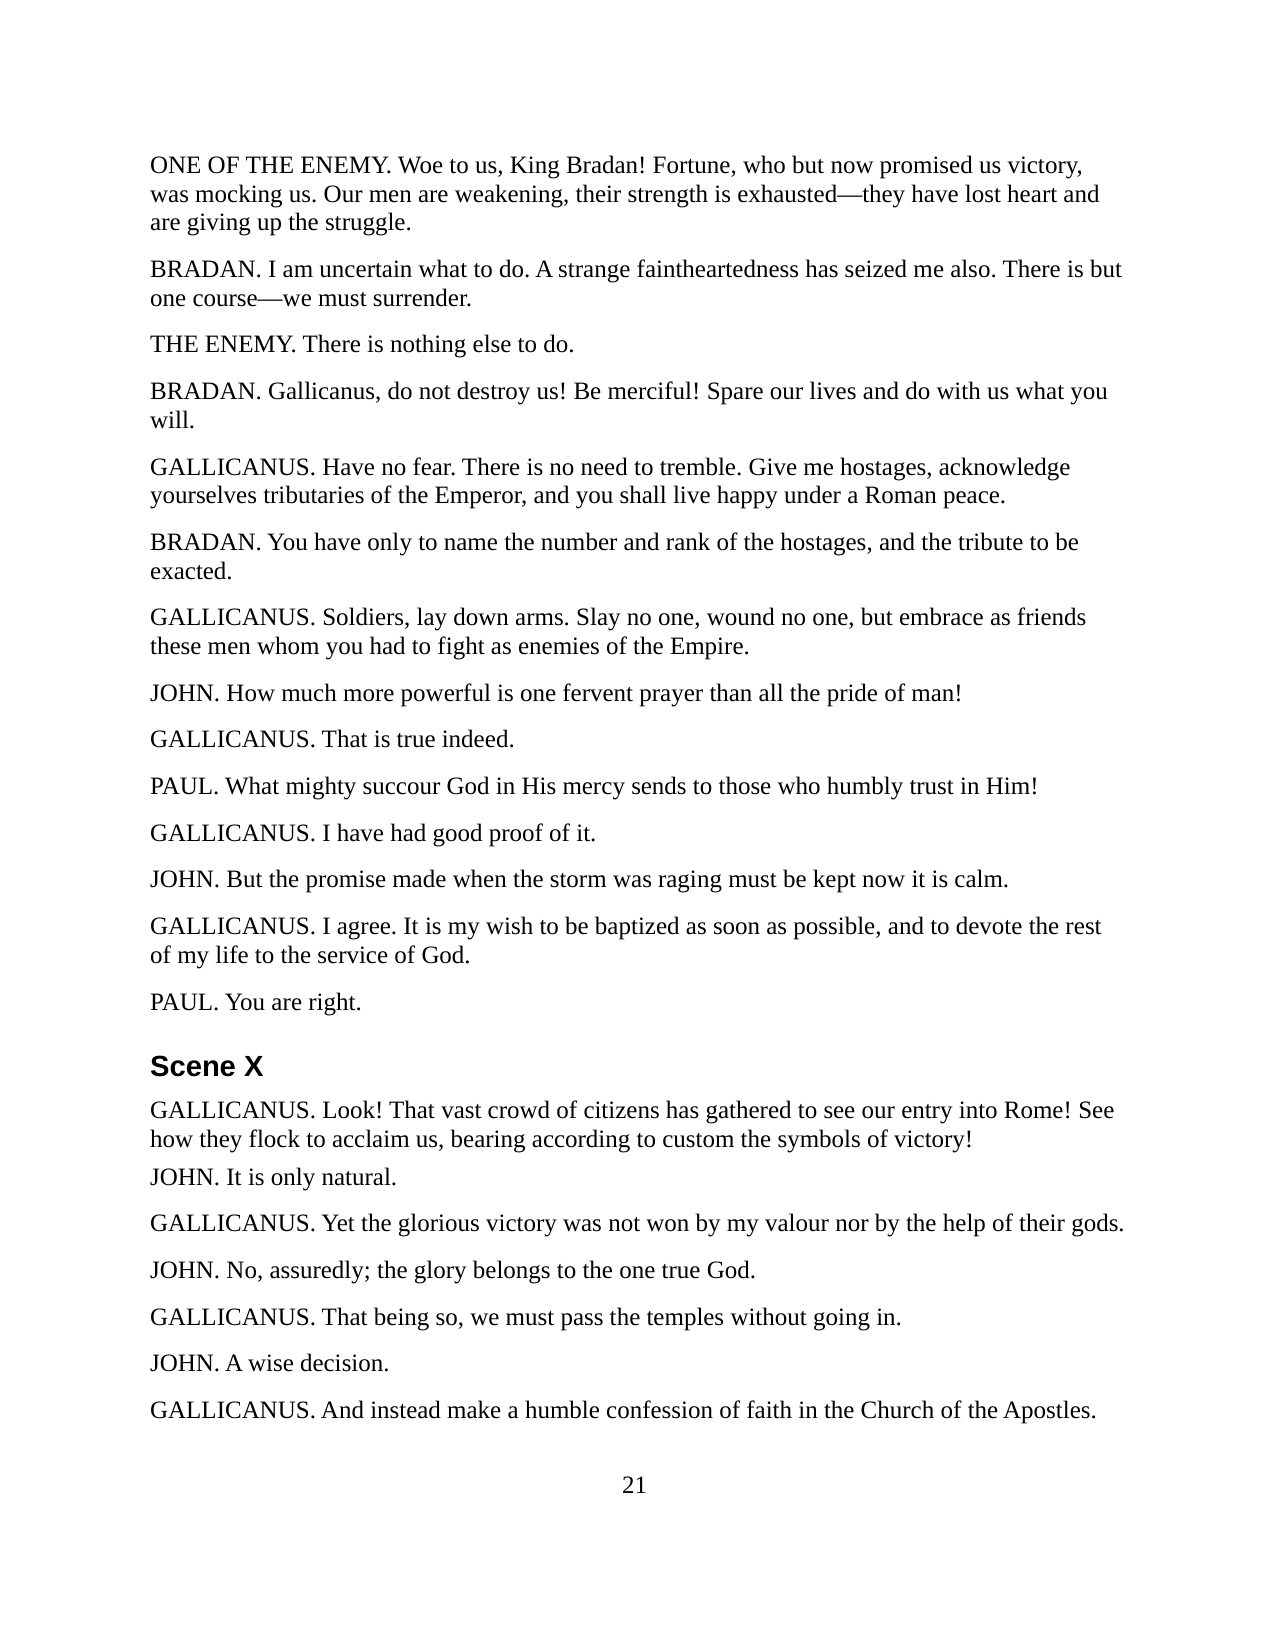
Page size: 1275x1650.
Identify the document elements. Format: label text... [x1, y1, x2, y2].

text JOHN. A wise decision. [150, 1348, 1125, 1377]
text GALLICANUS. Look! That vast crowd of citizens has gathered to see our entry into Rome! See how they flock to acclaim us, bearing according to custom the symbols of victory! [150, 1095, 1125, 1153]
text GALLICANUS. And instead make a humble confession of faith in the Church of the Apostles. [150, 1395, 1125, 1424]
text GALLICANUS. That is true indeed. [150, 724, 1125, 753]
text JOHN. No, assuredly; the glory belongs to the one true God. [150, 1255, 1125, 1284]
text THE ENEMY. There is nothing else to do. [150, 329, 1125, 358]
text GALLICANUS. Have no fear. There is no need to tremble. Give me hostages, acknowledge yourselves tributaries of the Emperor, and you shall live happy under a Roman peace. [150, 452, 1125, 509]
text PAUL. What mighty succour God in His mercy sends to those who humbly trust in Him! [150, 771, 1125, 800]
text BRADAN. You have only to name the number and rank of the hostages, and the tribute to be exacted. [150, 527, 1125, 584]
text GALLICANUS. I have had good proof of it. [150, 818, 1125, 847]
text JOHN. It is only natural. [150, 1162, 1125, 1191]
text GALLICANUS. Soldiers, lay down arms. Slay no one, wound no one, but embrace as friends these men whom you had to fight as enemies of the Empire. [150, 602, 1125, 660]
text JOHN. How much more powerful is one fervent prayer than all the pride of man! [150, 678, 1125, 707]
text GALLICANUS. I agree. It is my wish to be baptized as soon as possible, and to devote the rest of my life to the service of God. [150, 911, 1125, 969]
text GALLICANUS. Yet the glorious victory was not won by my valour nor by the help of their gods. [150, 1208, 1125, 1237]
text BRADAN. I am uncertain what to do. A strange faintheartedness has seized me also. There is but one course—we must surrender. [150, 254, 1125, 312]
text PAUL. You are right. [150, 987, 1125, 1015]
text JOHN. But the promise made when the storm was raging must be kept now it is calm. [150, 864, 1125, 893]
text ONE OF THE ENEMY. Woe to us, King Bradan! Fortune, who but now promised us victory, was mocking us. Our men are weakening, their strength is exhausted—they have lost heart and are giving up the struggle. [150, 150, 1125, 236]
subtitle Scene X [150, 1049, 1125, 1083]
text GALLICANUS. That being so, we must pass the temples without going in. [150, 1302, 1125, 1331]
text BRADAN. Gallicanus, do not destroy us! Be merciful! Spare our lives and do with us what you will. [150, 376, 1125, 434]
